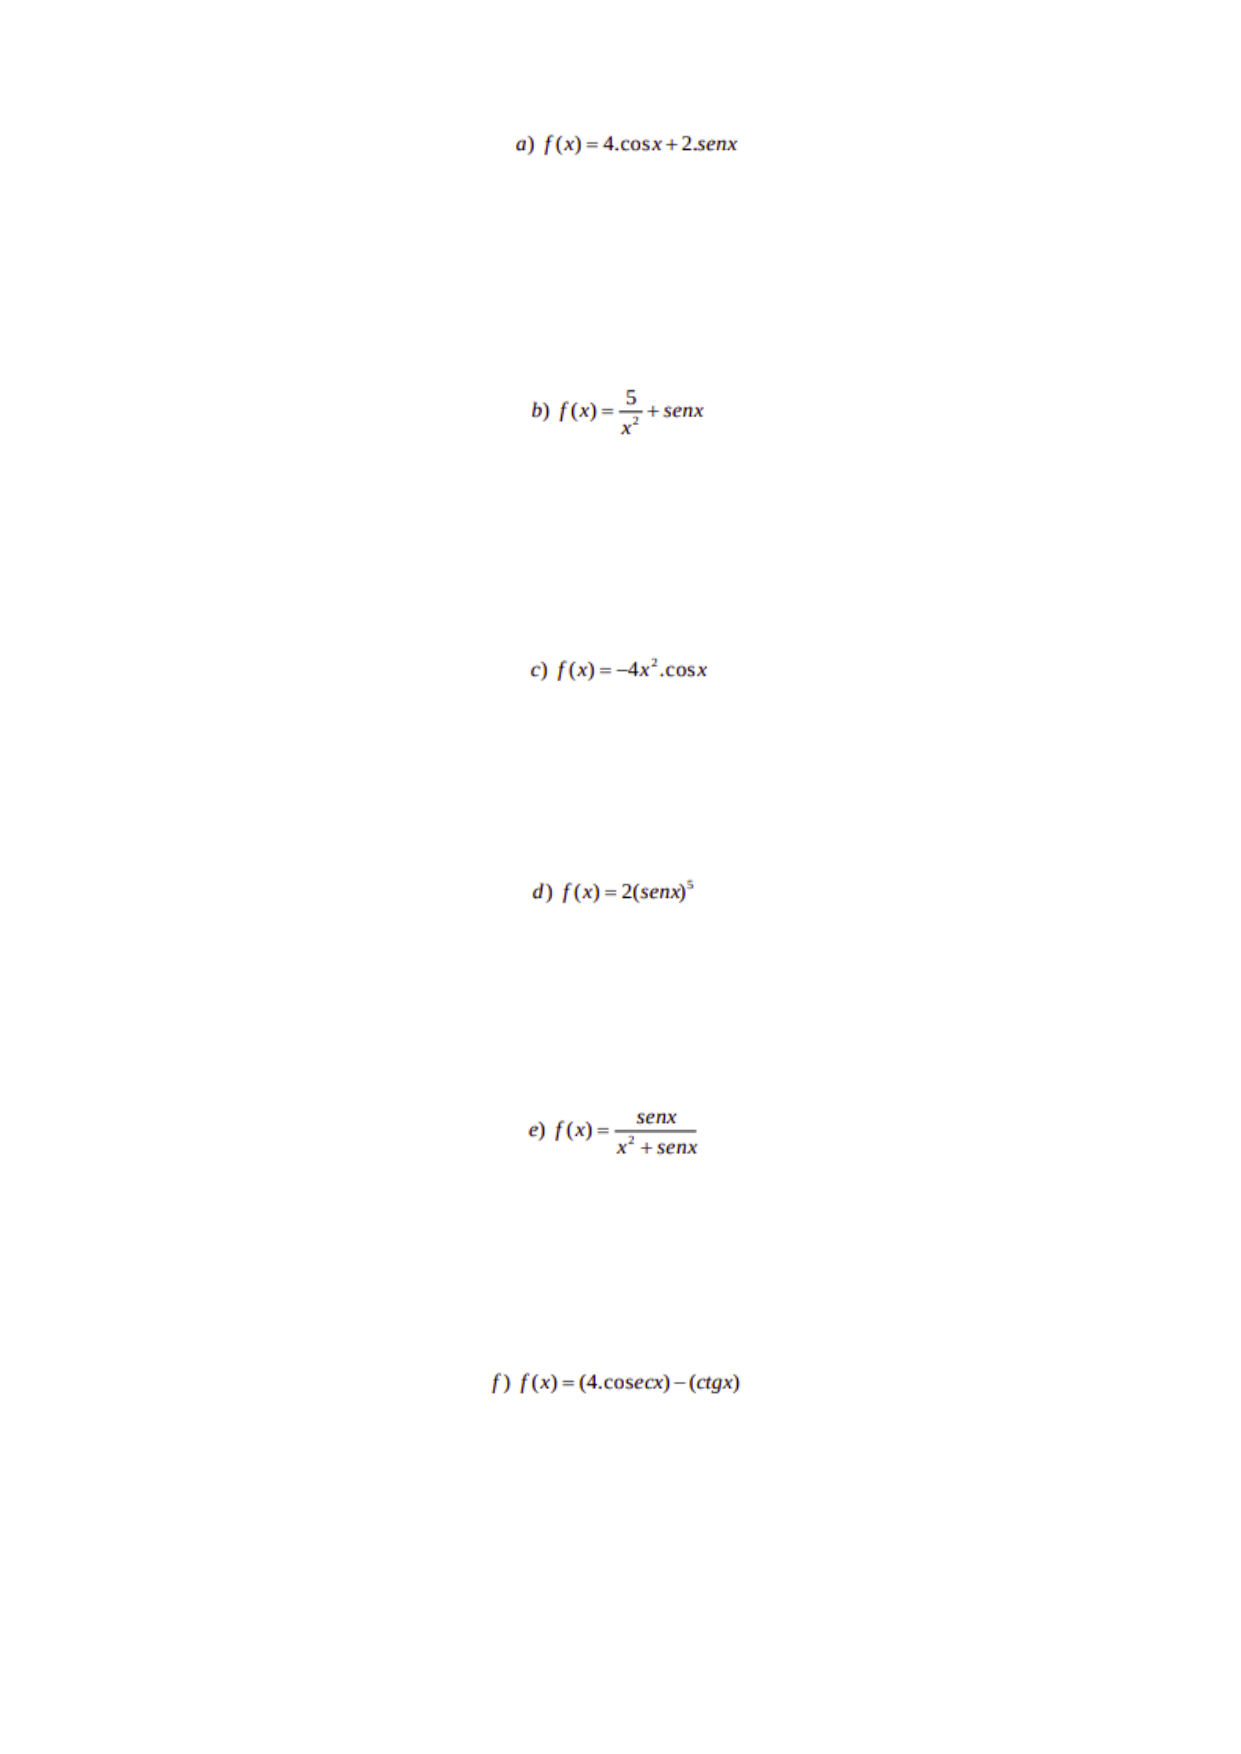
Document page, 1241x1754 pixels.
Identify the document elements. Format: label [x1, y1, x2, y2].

picture [516, 865, 724, 924]
picture [471, 1354, 770, 1419]
picture [511, 635, 729, 705]
picture [490, 114, 769, 187]
picture [506, 376, 734, 455]
picture [507, 1095, 733, 1173]
